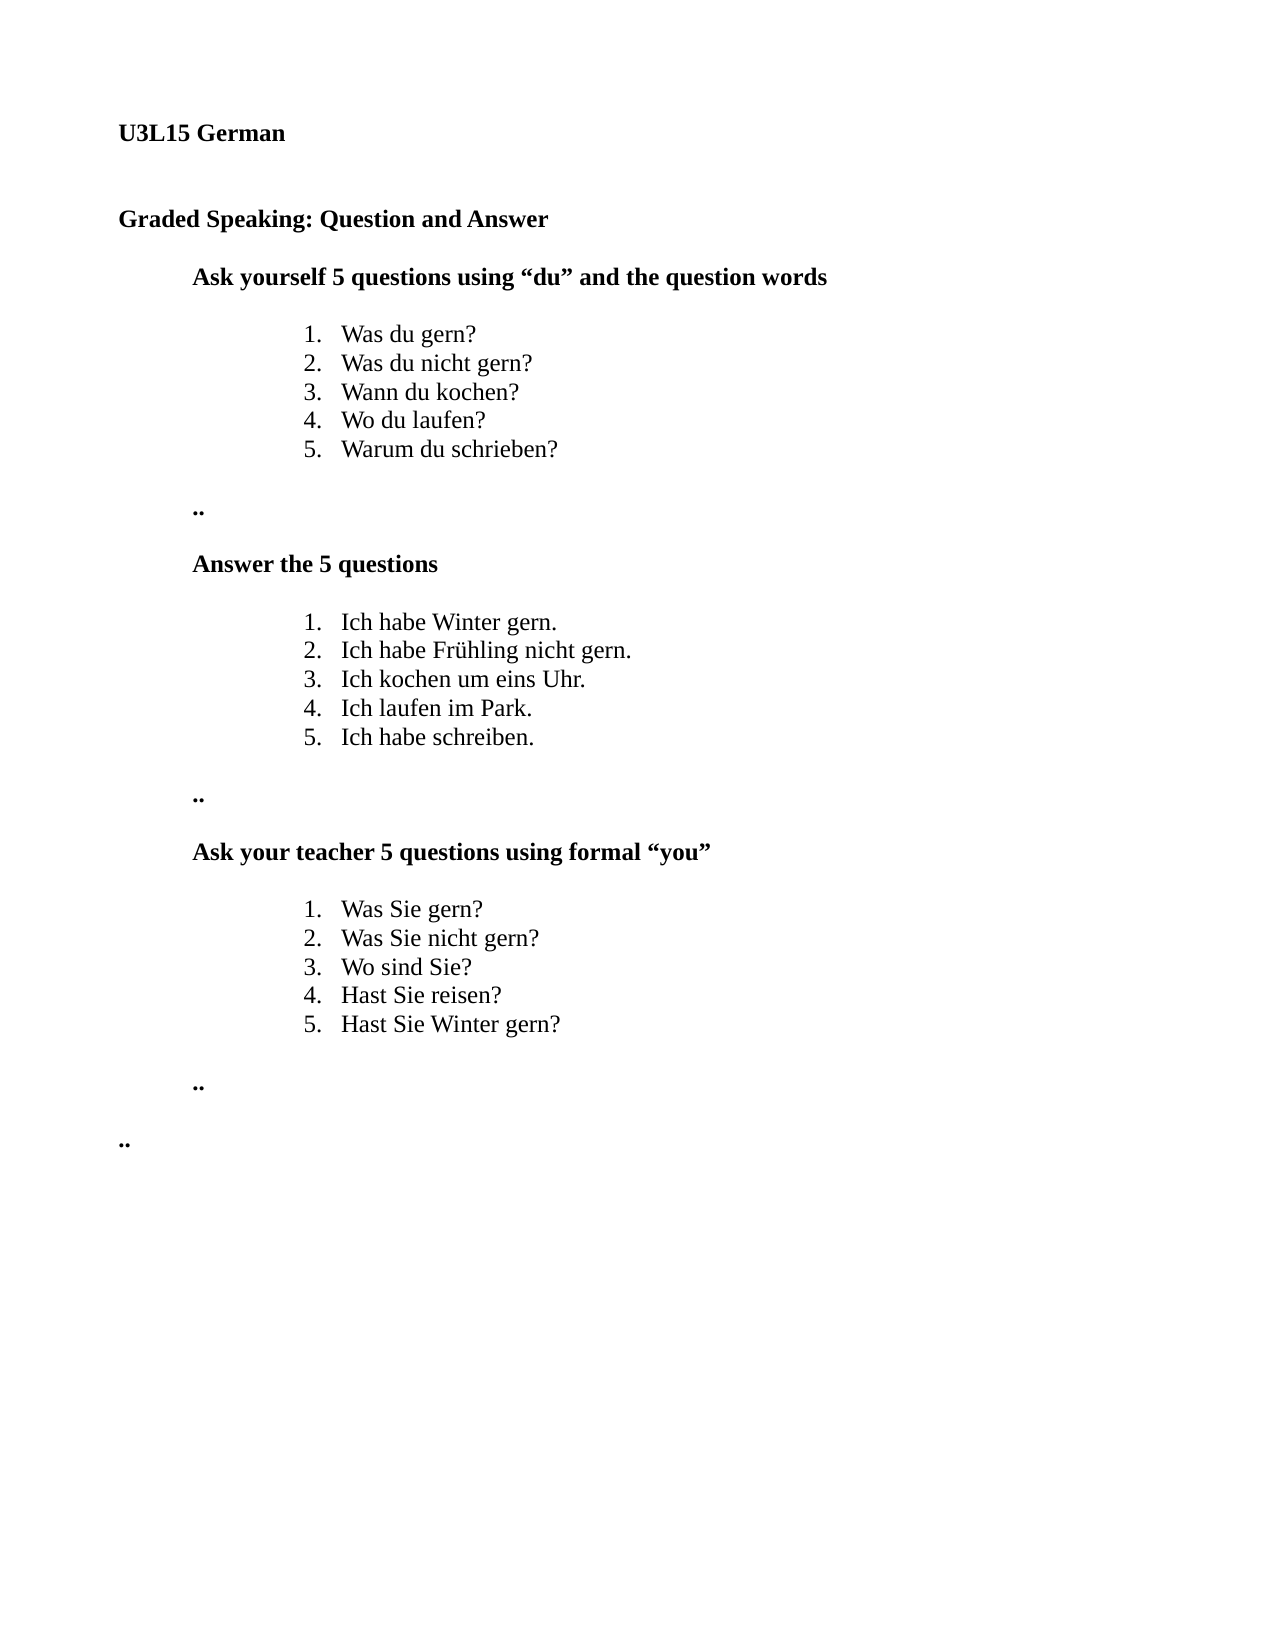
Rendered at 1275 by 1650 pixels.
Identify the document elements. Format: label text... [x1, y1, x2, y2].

text U3L15 German [118, 118, 1157, 147]
list Wann du kochen? [303, 377, 1157, 406]
list Ich habe Winter gern. [303, 607, 1157, 636]
list Was du nicht gern? [303, 348, 1157, 377]
text .. [118, 492, 1157, 521]
text .. [118, 1124, 1157, 1153]
list Wo du laufen? [303, 406, 1157, 434]
list Ich habe Frühling nicht gern. [303, 636, 1157, 664]
list Hast Sie Winter gern? [303, 1009, 1157, 1038]
list Was Sie nicht gern? [303, 923, 1157, 952]
list Warum du schrieben? [303, 434, 1157, 463]
list Ich kochen um eins Uhr. [303, 664, 1157, 693]
list Ich laufen im Park. [303, 693, 1157, 722]
list Was du gern? [303, 319, 1157, 348]
text Ask yourself 5 questions using “du” and the question words [118, 262, 1157, 291]
text .. [118, 1067, 1157, 1096]
text Ask your teacher 5 questions using formal “you” [118, 837, 1157, 866]
list Hast Sie reisen? [303, 981, 1157, 1009]
text .. [118, 779, 1157, 808]
text Graded Speaking: Question and Answer [118, 204, 1157, 233]
list Wo sind Sie? [303, 952, 1157, 981]
list Was Sie gern? [303, 894, 1157, 923]
list Ich habe schreiben. [303, 722, 1157, 751]
text Answer the 5 questions [118, 549, 1157, 578]
